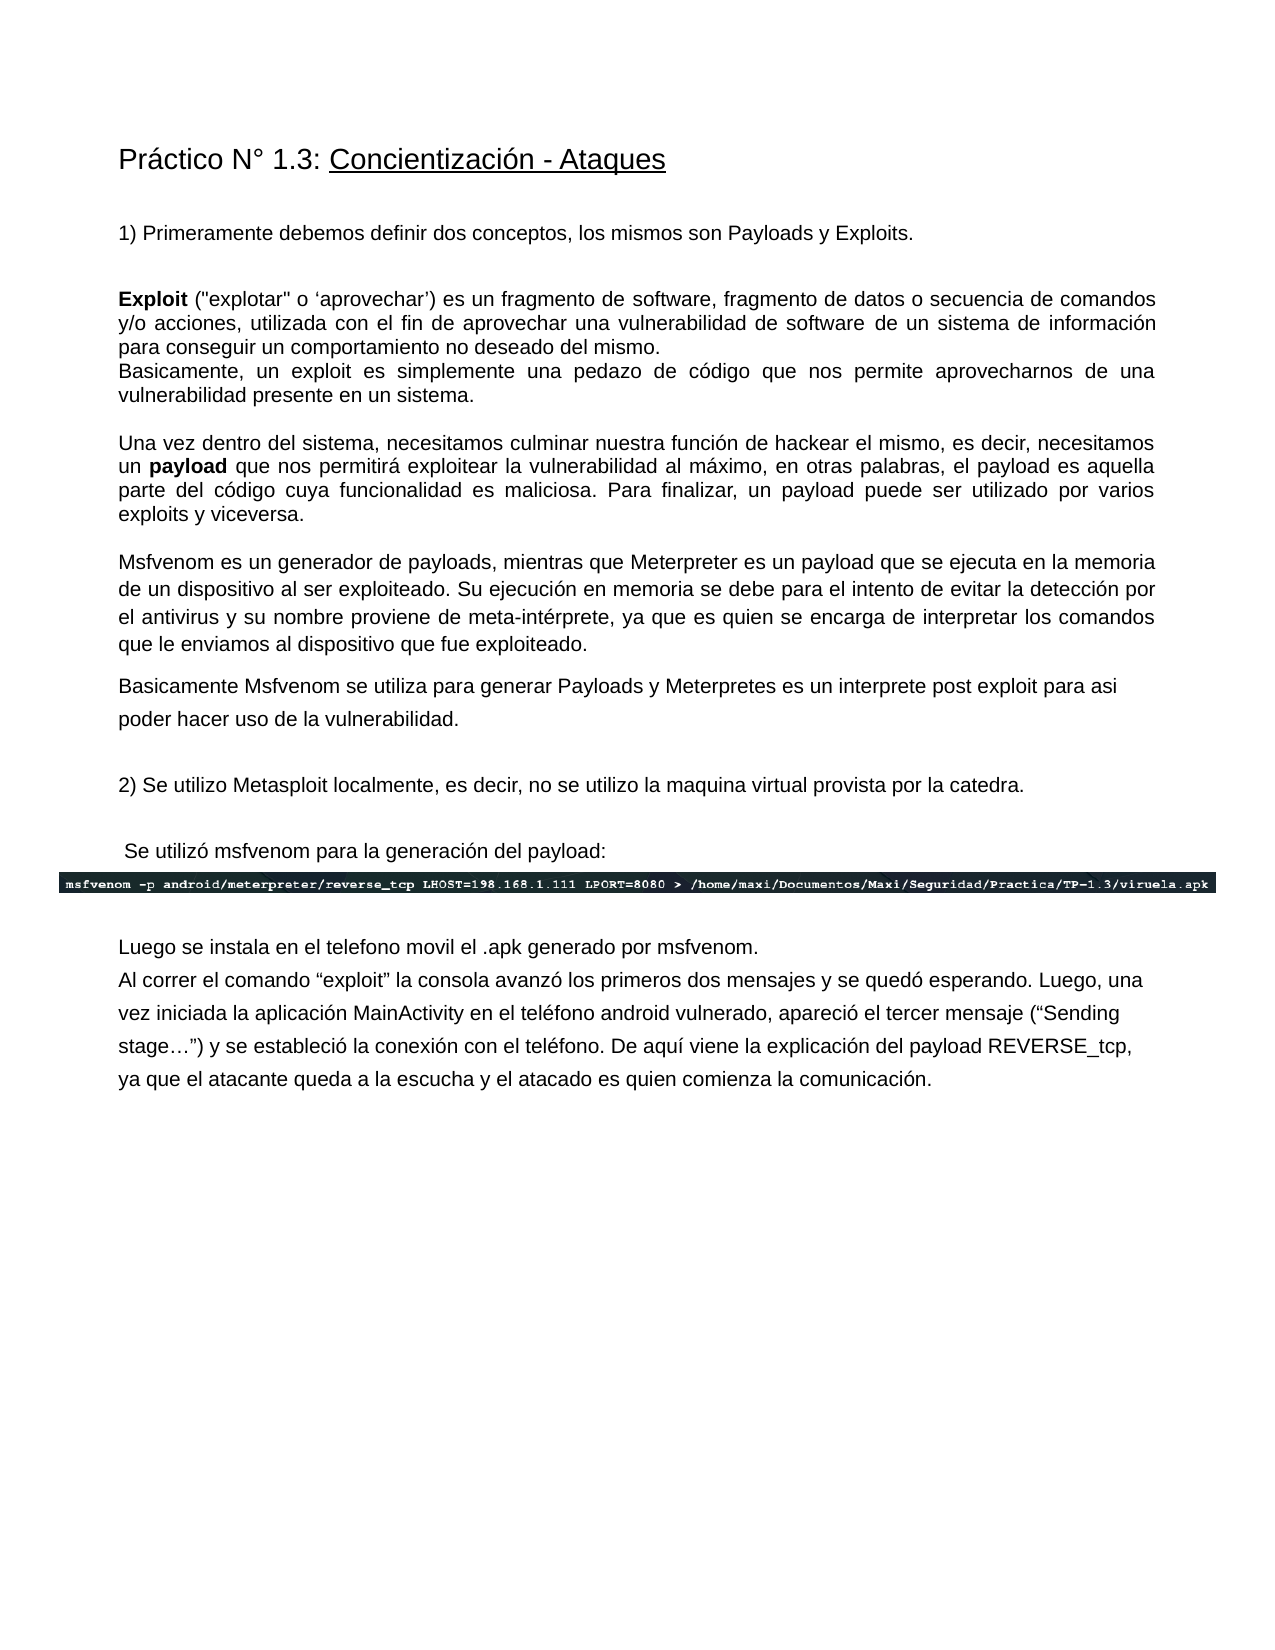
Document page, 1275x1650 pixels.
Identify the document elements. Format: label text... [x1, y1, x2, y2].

text Basicamente Msfvenom se utiliza para generar Payloads y Meterpretes es un interprete post exploit para asi poder hacer uso de la vulnerabilidad. [118, 674, 1157, 731]
text Msfvenom es un generador de payloads, mientras que Meterpreter es un payload que se ejecuta en la memoria de un dispositivo al ser exploiteado. Su ejecución en memoria se debe para el intento de evitar la detección por el antivirus y su nombre proviene de meta-intérprete, ya que es quien se encarga de interpretar los comandos que le enviamos al dispositivo que fue exploiteado. [118, 549, 1157, 656]
text Se utilizó msfvenom para la generación del payload: [118, 839, 1157, 863]
text 2) Se utilizo Metasploit localmente, es decir, no se utilizo la maquina virtual provista por la catedra. [118, 773, 1157, 797]
text 1) Primeramente debemos definir dos conceptos, los mismos son Payloads y Exploits. [118, 188, 1157, 244]
text Al correr el comando “exploit” la consola avanzó los primeros dos mensajes y se quedó esperando. Luego, una vez iniciada la aplicación MainActivity en el teléfono android vulnerado, apareció el tercer mensaje (“Sending stage…”) y se estableció la conexión con el teléfono. De aquí viene la explicación del payload REVERSE_tcp, ya que el atacante queda a la escucha y el atacado es quien comienza la comunicación. [118, 968, 1157, 1091]
text Basicamente, un exploit es simplemente una pedazo de código que nos permite aprovecharnos de una vulnerabilidad presente en un sistema. [118, 358, 1157, 406]
text Exploit ("explotar" o ‘aprovechar’) es un fragmento de software, fragmento de datos o secuencia de comandos y/o acciones, utilizada con el fin de aprovechar una vulnerabilidad de software de un sistema de información para conseguir un comportamiento no deseado del mismo. [118, 287, 1157, 358]
text Una vez dentro del sistema, necesitamos culminar nuestra función de hackear el mismo, es decir, necesitamos un payload que nos permitirá exploitear la vulnerabilidad al máximo, en otras palabras, el payload es aquella parte del código cuya funcionalidad es maliciosa. Para finalizar, un payload puede ser utilizado por varios exploits y viceversa. [118, 430, 1157, 526]
picture [59, 872, 1216, 893]
text Práctico N° 1.3: Concientización - Ataques [118, 142, 1157, 176]
text Luego se instala en el telefono movil el .apk generado por msfvenom. [118, 934, 1157, 958]
